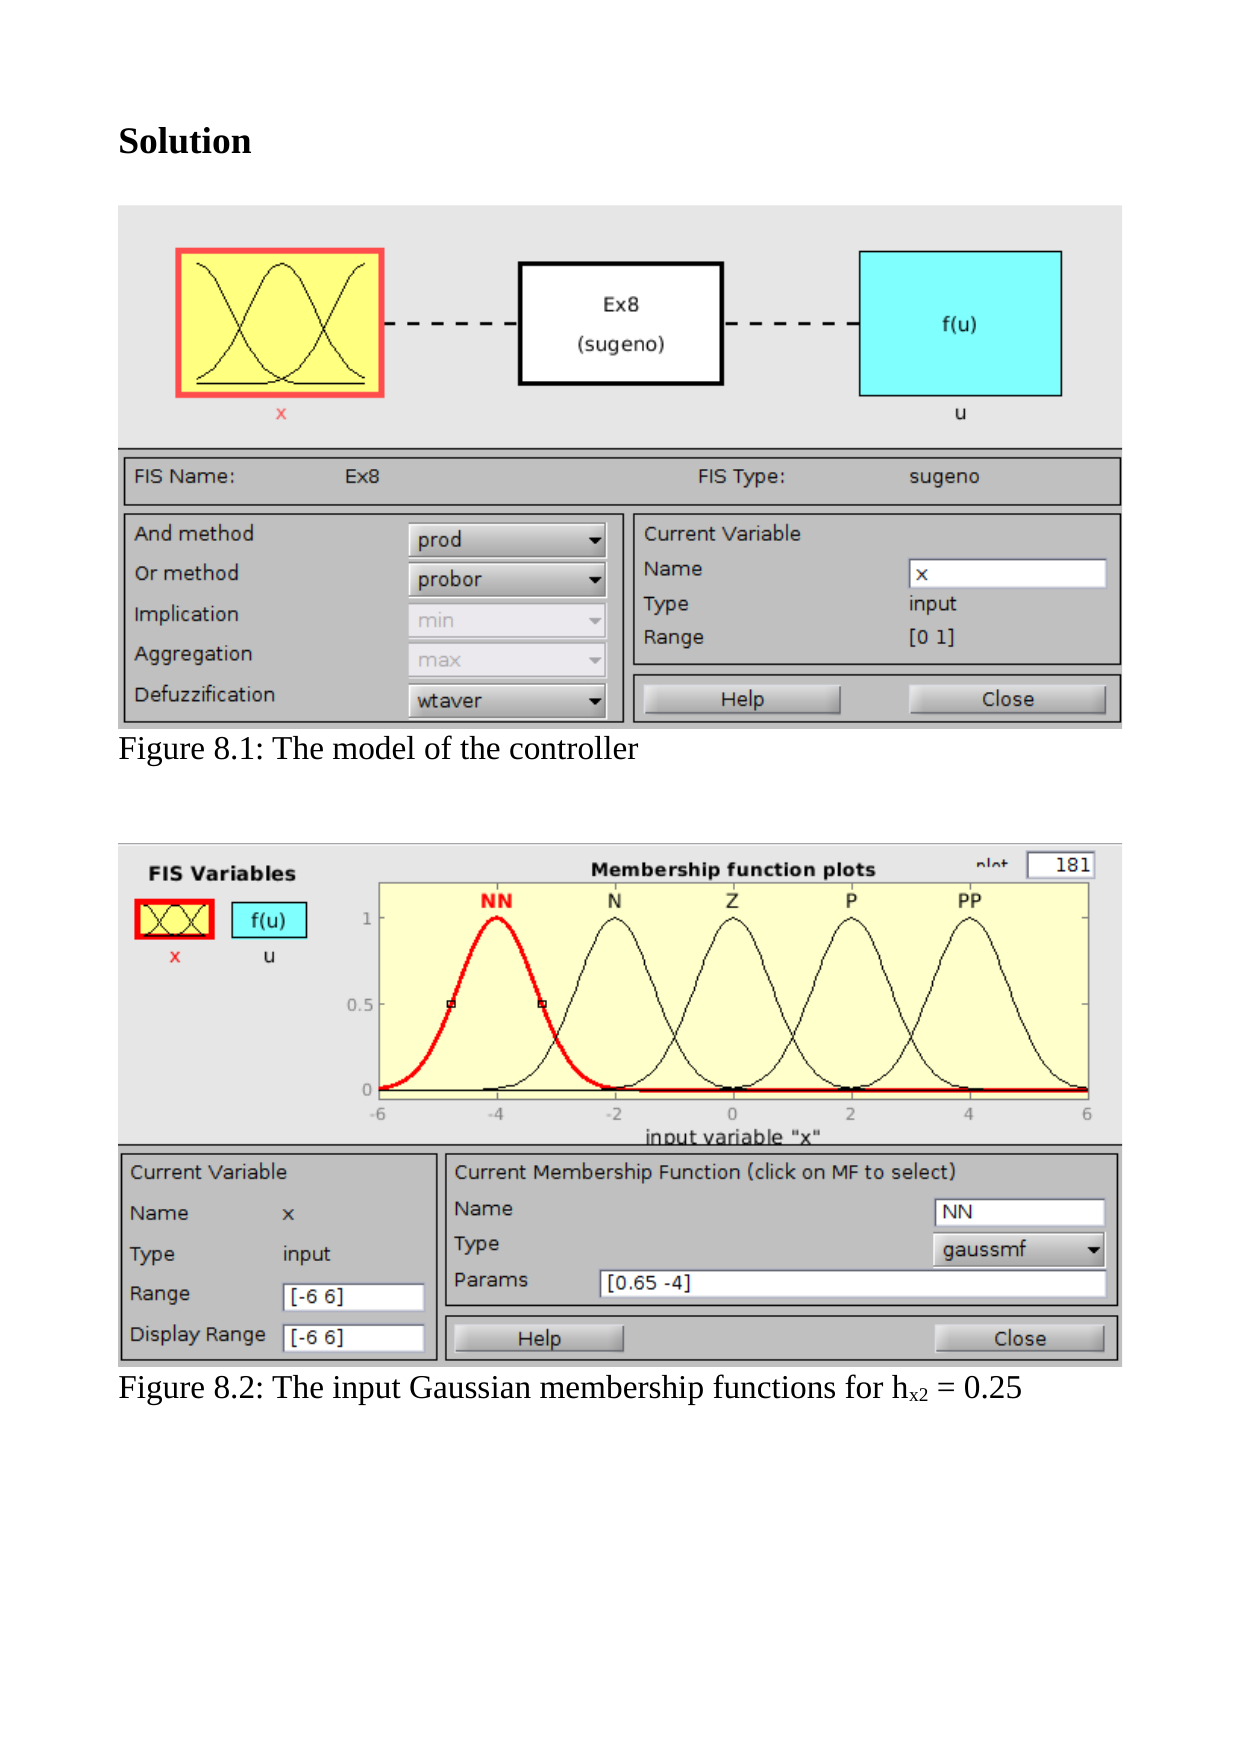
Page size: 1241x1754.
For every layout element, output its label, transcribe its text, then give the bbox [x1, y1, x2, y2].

text Solution [118, 118, 1122, 161]
picture [118, 843, 1123, 1367]
text Figure 8.1: The model of the controller [118, 729, 1122, 767]
text Figure 8.2: The input Gaussian membership functions for hx2 = 0.25 [118, 1367, 1122, 1405]
picture [118, 204, 1123, 729]
